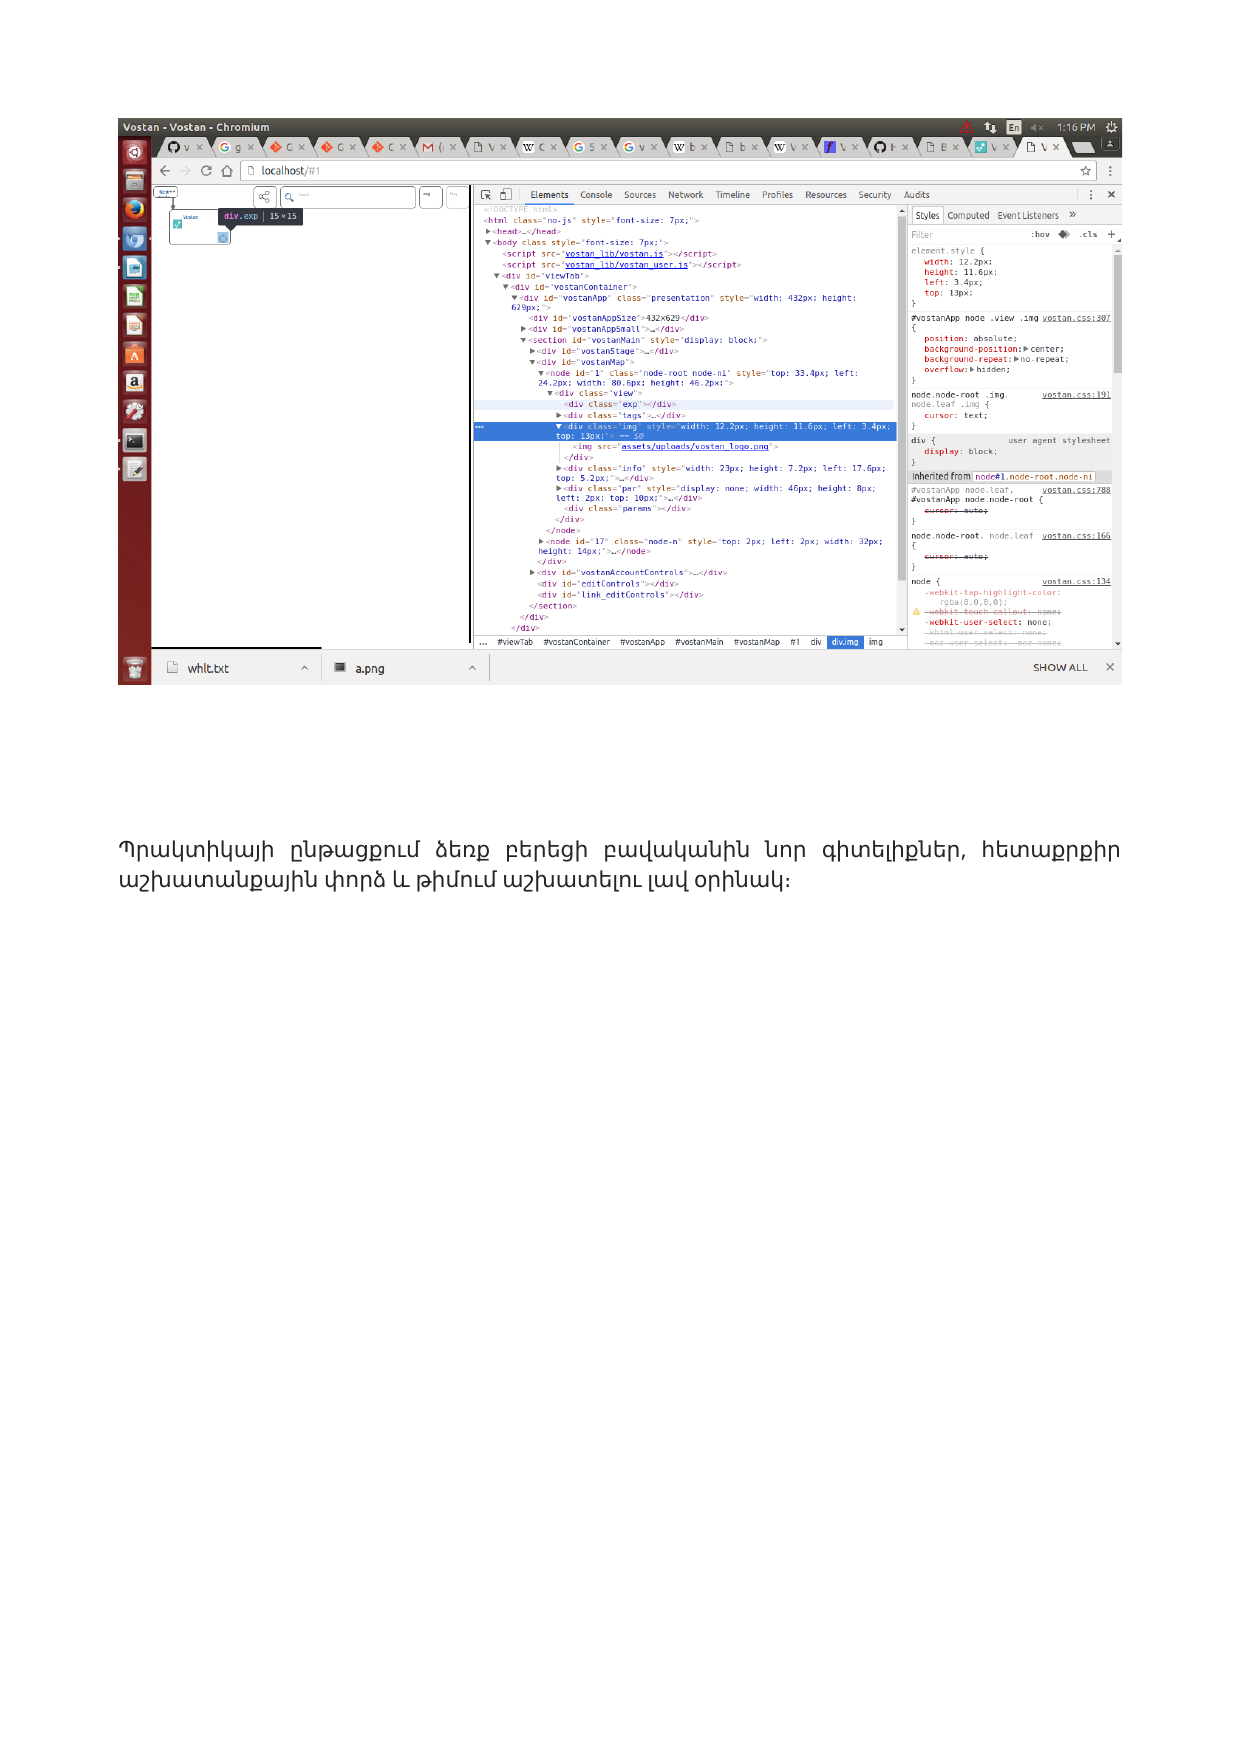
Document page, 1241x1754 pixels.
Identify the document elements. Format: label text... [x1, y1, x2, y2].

text Պրակտիկայի ընթացքում ձեռք բերեցի բավականին նոր գիտելիքներ, հետաքրքիր աշխատանքային փորձ և թիմում աշխատելու լավ օրինակ։ [118, 834, 1122, 893]
picture [118, 118, 1123, 685]
